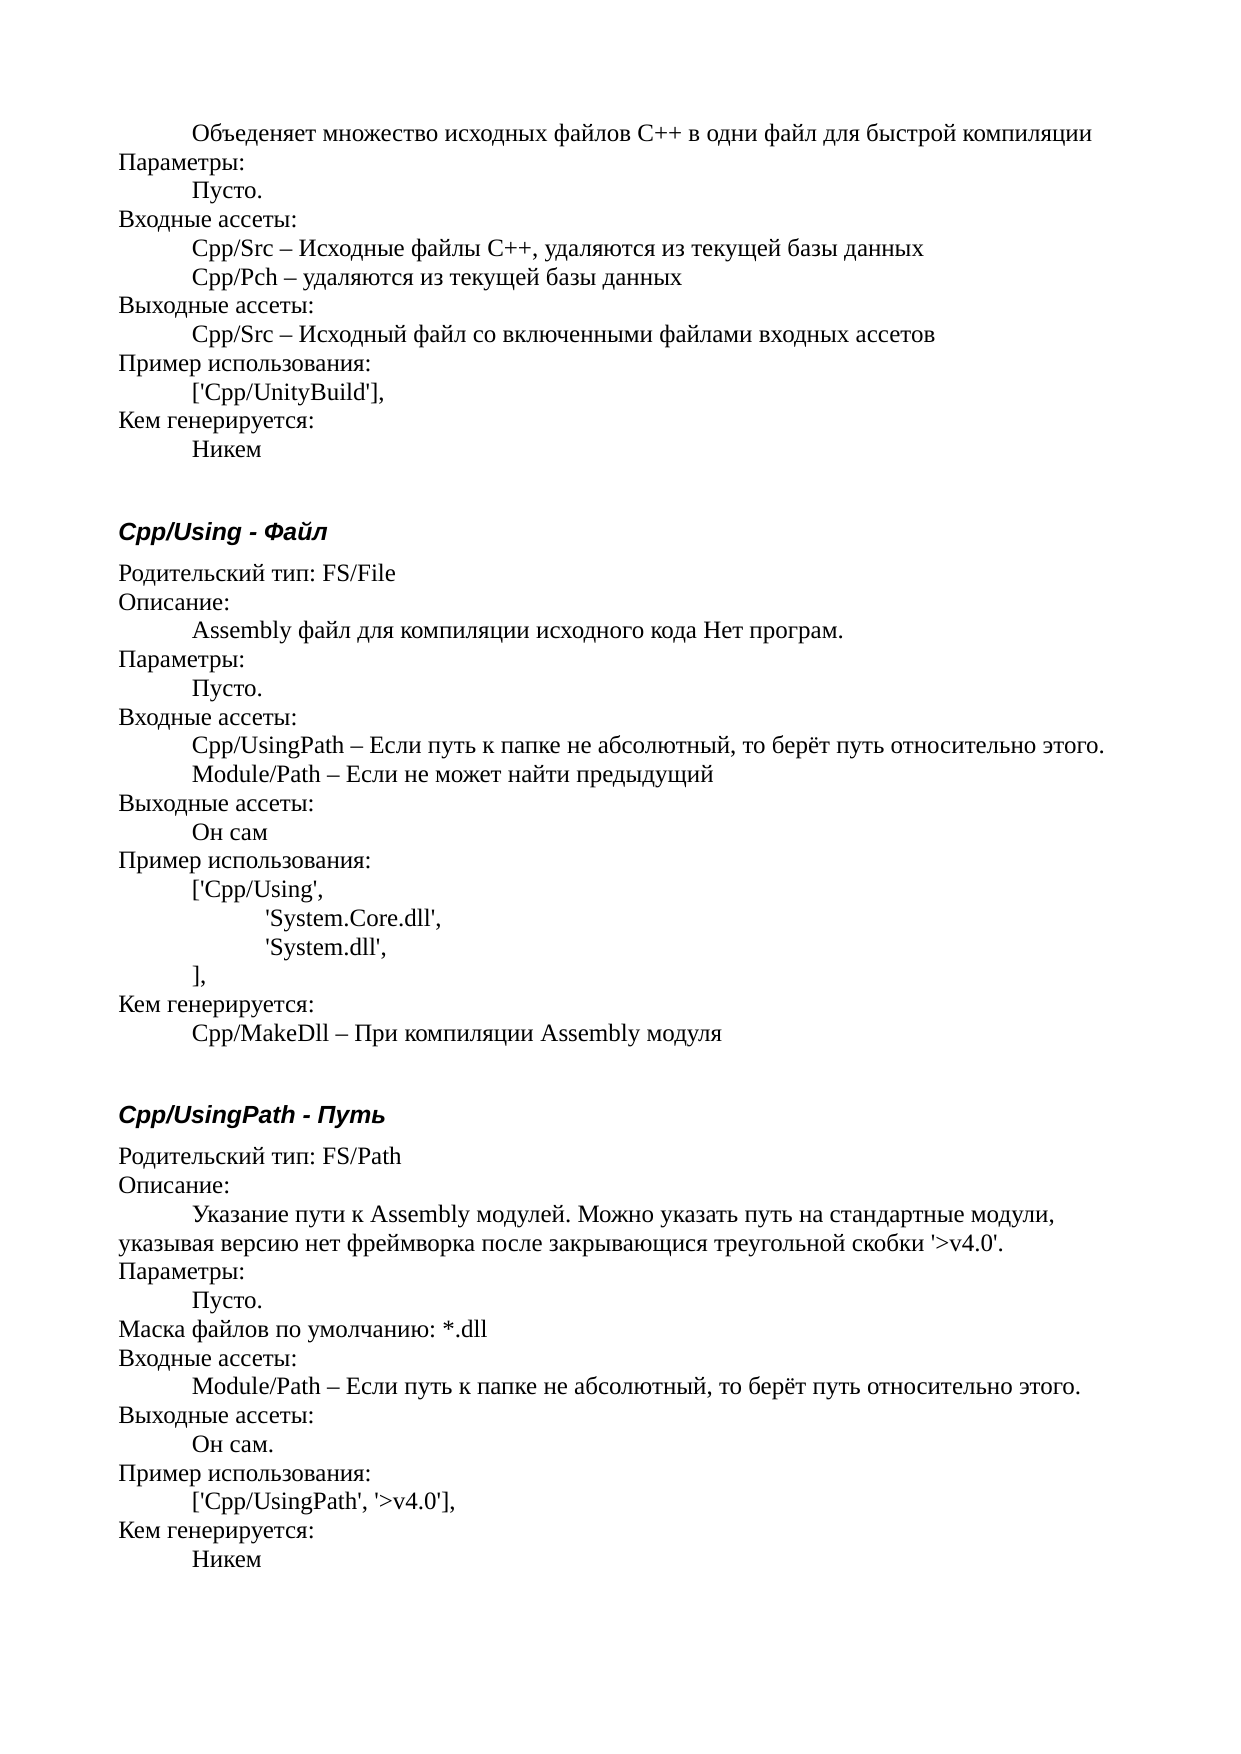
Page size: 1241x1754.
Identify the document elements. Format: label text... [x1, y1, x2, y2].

text Выходные ассеты: [118, 291, 1122, 319]
text Параметры: [118, 644, 1122, 673]
text Пример использования: [118, 845, 1122, 874]
text Пусто. [118, 1285, 1122, 1314]
text Cpp/Src – Исходные файлы С++, удаляются из текущей базы данных [118, 233, 1122, 262]
text ['Cpp/UnityBuild'], [118, 377, 1122, 406]
text 'System.dll', [118, 932, 1122, 960]
text Он сам. [118, 1429, 1122, 1458]
text Родительский тип: FS/Path [118, 1141, 1122, 1170]
text Cpp/UsingPath – Если путь к папке не абсолютный, то берёт путь относительно этого. [118, 730, 1122, 759]
text Пусто. [118, 673, 1122, 702]
text Cpp/MakeDll – При компиляции Assembly модуля [118, 1018, 1122, 1047]
text Кем генерируется: [118, 989, 1122, 1018]
text Описание: [118, 1170, 1122, 1199]
text Он сам [118, 817, 1122, 845]
text Входные ассеты: [118, 702, 1122, 730]
text Никем [118, 434, 1122, 463]
text Assembly файл для компиляции исходного кода Нет програм. [118, 615, 1122, 644]
text Пусто. [118, 176, 1122, 204]
text Маска файлов по умолчанию: *.dll [118, 1314, 1122, 1343]
text Указание пути к Assembly модулей. Можно указать путь на стандартные модули, указывая версию нет фреймворка после закрывающися треугольной скобки '>v4.0'. [118, 1199, 1122, 1256]
text ['Cpp/Using', [118, 874, 1122, 903]
text Выходные ассеты: [118, 788, 1122, 817]
text Выходные ассеты: [118, 1400, 1122, 1429]
text Пример использования: [118, 348, 1122, 377]
text Module/Path – Если не может найти предыдущий [118, 759, 1122, 788]
text Родительский тип: FS/File [118, 558, 1122, 587]
text Входные ассеты: [118, 1343, 1122, 1371]
text Никем [118, 1544, 1122, 1573]
text Пример использования: [118, 1458, 1122, 1486]
text ], [118, 960, 1122, 989]
text ['Cpp/UsingPath', '>v4.0'], [118, 1486, 1122, 1515]
text Cpp/Pch – удаляются из текущей базы данных [118, 262, 1122, 291]
text Входные ассеты: [118, 204, 1122, 233]
text Параметры: [118, 1256, 1122, 1285]
text Module/Path – Если путь к папке не абсолютный, то берёт путь относительно этого. [118, 1371, 1122, 1400]
subtitle Cpp/UsingPath - Путь [118, 1100, 1122, 1129]
text Объеденяет множество исходных файлов С++ в одни файл для быстрой компиляции [118, 118, 1122, 147]
text Cpp/Src – Исходный файл со включенными файлами входных ассетов [118, 319, 1122, 348]
text 'System.Core.dll', [118, 903, 1122, 932]
text Кем генерируется: [118, 406, 1122, 434]
text Параметры: [118, 147, 1122, 176]
text Описание: [118, 587, 1122, 615]
subtitle Cpp/Using - Файл [118, 517, 1122, 545]
text Кем генерируется: [118, 1515, 1122, 1544]
